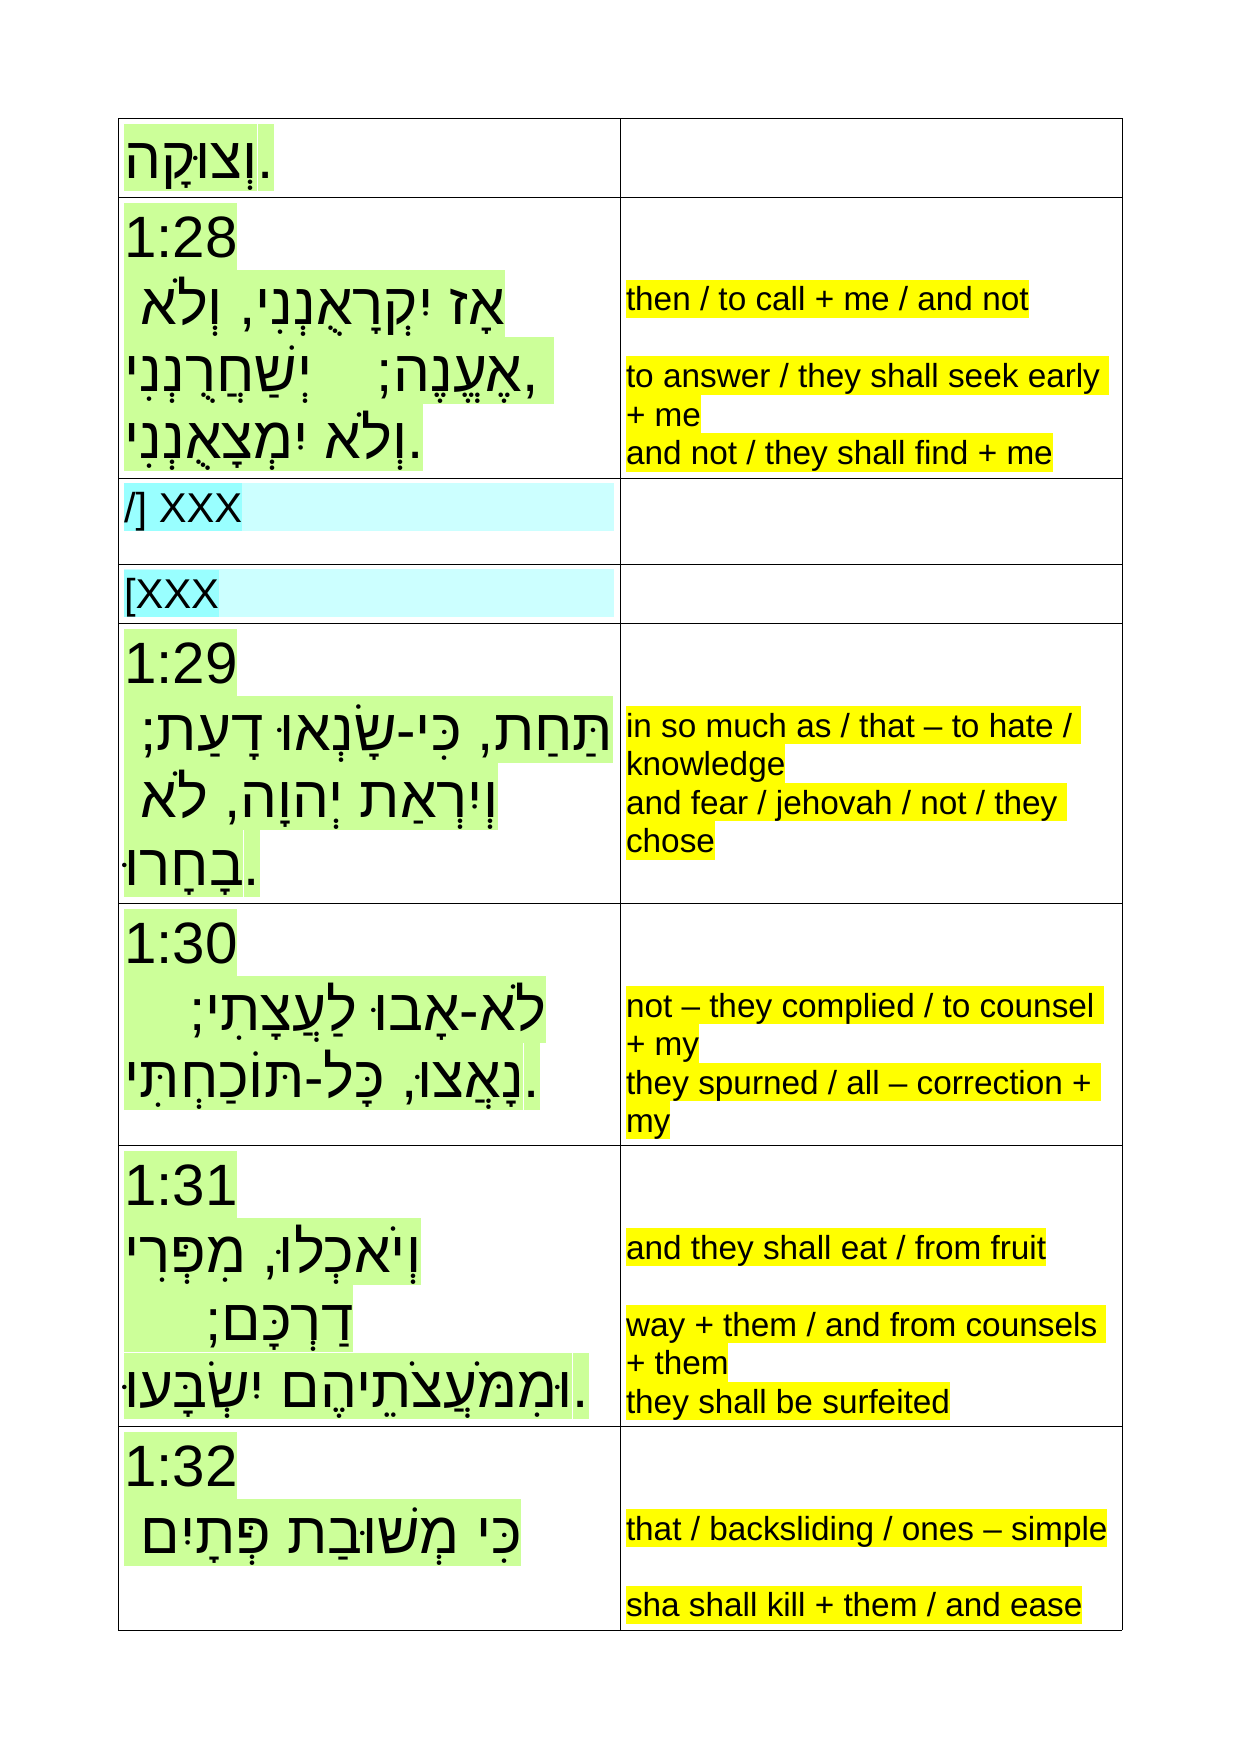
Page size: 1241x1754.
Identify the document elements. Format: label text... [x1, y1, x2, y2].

table_cell 1:28 אָז יִקְרָאֻנְנִי, וְלֹא אֶעֱנֶה; יְשַׁחֲרֻנְנִי, וְלֹא יִמְצָאֻנְנִי. [119, 198, 620, 477]
table_cell 1:30 לֹא-אָבוּ לַעֲצָתִי; נָאֲצוּ, כָּל-תּוֹכַחְתִּי. [119, 904, 620, 1145]
table_cell [621, 565, 1122, 623]
table_cell not – they complied / to counsel + my they spurned / all – correction + my [621, 904, 1122, 1145]
table_cell [621, 479, 1122, 564]
table_cell 1:27 בְּבֹא כשאוה (כְשׁוֹאָה), פַּחְדְּכֶם-- וְאֵידְכֶם, כְּסוּפָה יֶאֱתֶה; בְּבֹא עֲלֵיכֶם, צָרָה וְצוּקָה. [119, 119, 620, 197]
table_cell that / backsliding / ones – simple sha shall kill + them / and ease [621, 1427, 1122, 1630]
table_cell [621, 119, 1122, 197]
table_cell and they shall eat / from fruit way + them / and from counsels + them they shall be surfeited [621, 1146, 1122, 1426]
table_cell [XXX [119, 565, 620, 623]
table_cell in so much as / that – to hate / knowledge and fear / jehovah / not / they chose [621, 624, 1122, 903]
table_cell /] XXX [119, 479, 620, 564]
table_cell 1:29 תַּחַת, כִּי-שָׂנְאוּ דָעַת; וְיִרְאַת יְהוָה, לֹא בָחָרוּ. [119, 624, 620, 903]
table_cell 1:32 כִּי מְשׁוּבַת פְּתָיִם תַּהַרְגֵם; וְשַׁלְוַת כְּסִילִים תְּאַבְּדֵם. [119, 1427, 620, 1630]
table_cell then / to call + me / and not to answer / they shall seek early + me and not / they shall find + me [621, 198, 1122, 477]
table_cell 1:31 וְיֹאכְלוּ, מִפְּרִי דַרְכָּם; וּמִמֹּעֲצֹתֵיהֶם יִשְׂבָּעוּ. [119, 1146, 620, 1426]
